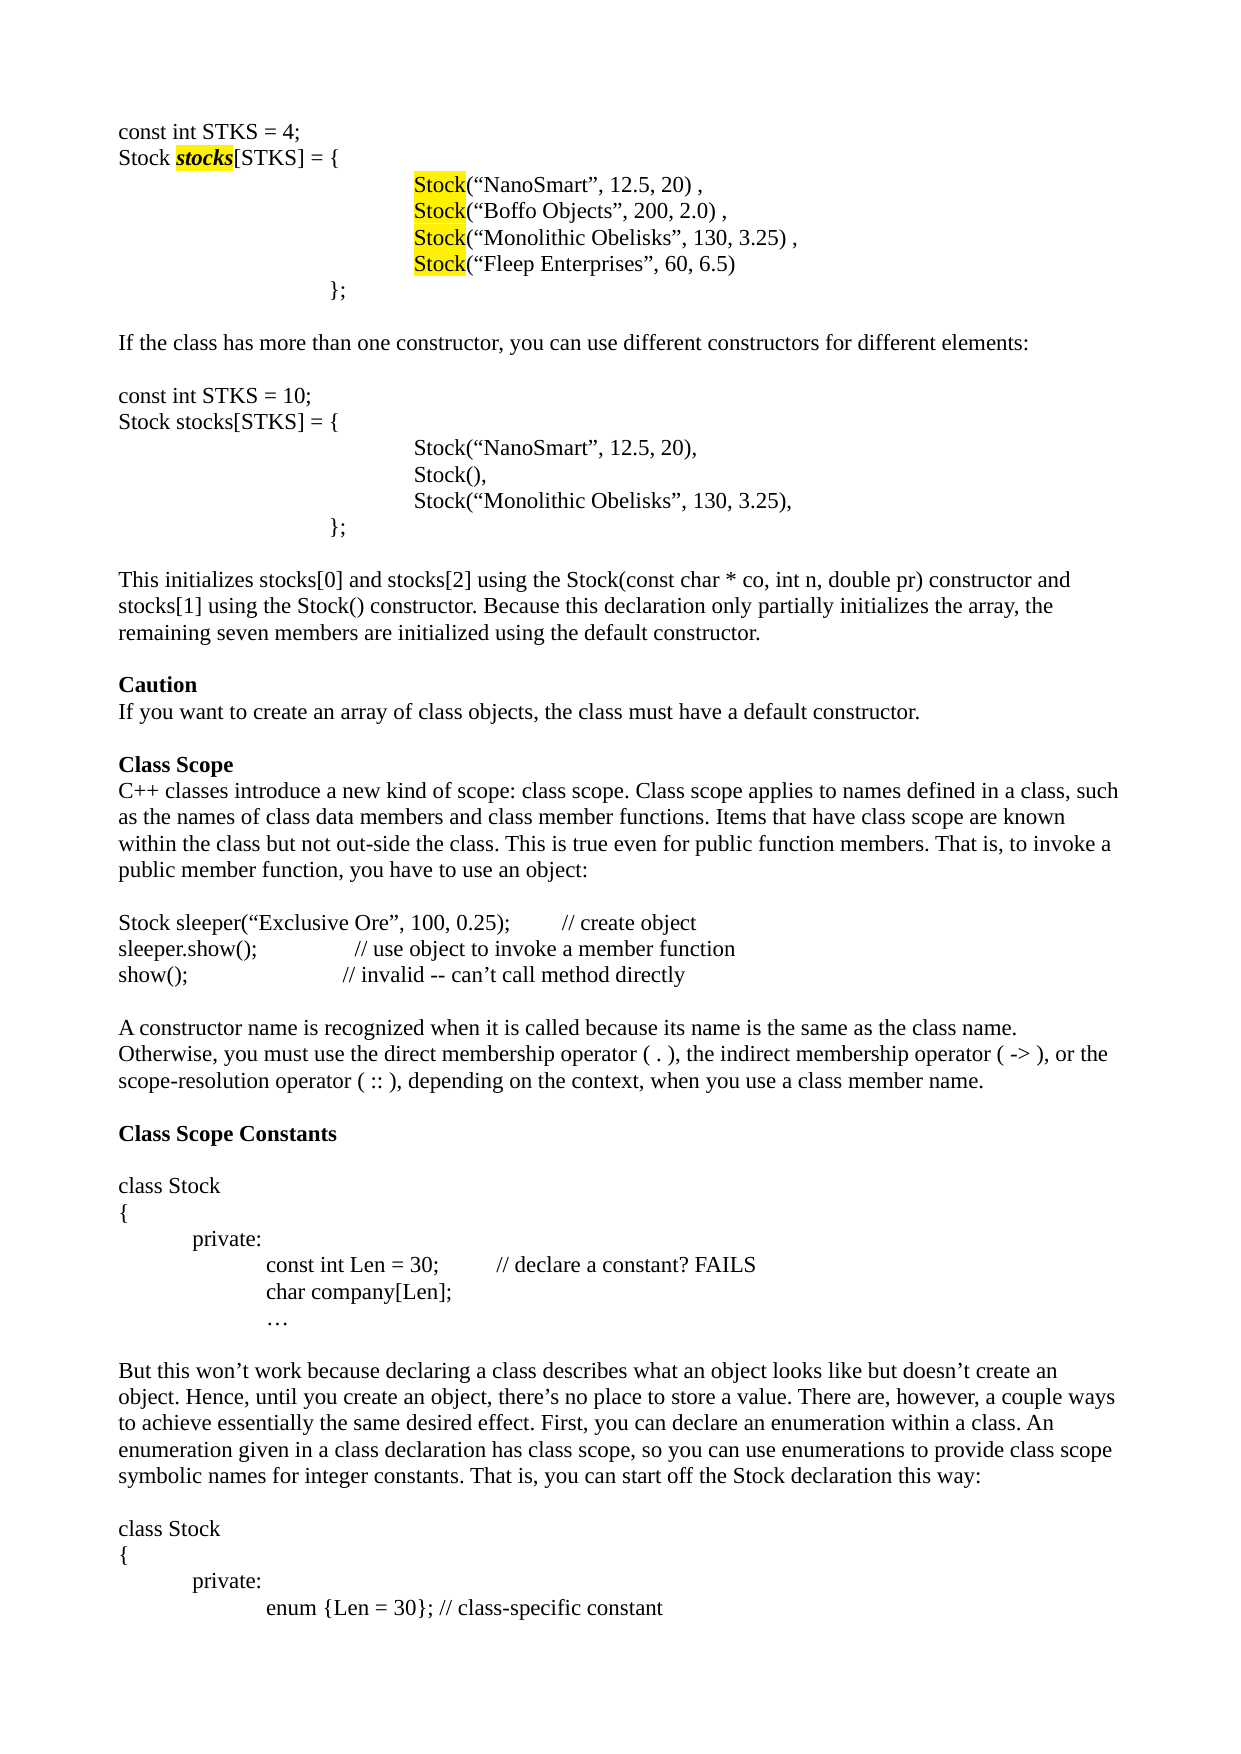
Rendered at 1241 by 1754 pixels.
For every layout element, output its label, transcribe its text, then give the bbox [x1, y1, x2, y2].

text C++ classes introduce a new kind of scope: class scope. Class scope applies to names defined in a class, such as the names of class data members and class member functions. Items that have class scope are known within the class but not out-side the class. This is true even for public function members. That is, to invoke a [118, 777, 1122, 856]
text Stock(“Monolithic Obelisks”, 130, 3.25) , [118, 223, 1122, 250]
text If you want to create an array of class objects, the class must have a default constructor. [118, 698, 1122, 724]
text Stock(“Boffo Objects”, 200, 2.0) , [118, 197, 1122, 223]
text private: [118, 1225, 1122, 1251]
text Stock(“Fleep Enterprises”, 60, 6.5) [118, 250, 1122, 276]
text Stock sleeper(“Exclusive Ore”, 100, 0.25); // create object [118, 909, 1122, 935]
text char company[Len]; [118, 1278, 1122, 1304]
text If the class has more than one constructor, you can use different constructors for different elements: [118, 329, 1122, 355]
text }; [118, 513, 1122, 540]
text Stock(“Monolithic Obelisks”, 130, 3.25), [118, 487, 1122, 513]
text const int STKS = 10; [118, 382, 1122, 408]
text A constructor name is recognized when it is called because its name is the same as the class name. Otherwise, you must use the direct membership operator ( . ), the indirect membership operator ( -> ), or the scope-resolution operator ( :: ), depending on the context, when you use a class member name. [118, 1014, 1122, 1093]
text show(); // invalid -- can’t call method directly [118, 961, 1122, 988]
text … [118, 1304, 1122, 1330]
text Stock(“NanoSmart”, 12.5, 20), [118, 434, 1122, 461]
text enum {Len = 30}; // class-specific constant [118, 1594, 1122, 1620]
text class Stock [118, 1172, 1122, 1199]
text public member function, you have to use an object: [118, 856, 1122, 882]
text But this won’t work because declaring a class describes what an object looks like but doesn’t create an object. Hence, until you create an object, there’s no place to store a value. There are, however, a couple ways to achieve essentially the same desired effect. First, you can declare an enumeration within a class. An enumeration given in a class declaration has class scope, so you can use enumerations to provide class scope symbolic names for integer constants. That is, you can start off the Stock declaration this way: [118, 1357, 1122, 1488]
text { [118, 1541, 1122, 1568]
text Stock(), [118, 461, 1122, 487]
text This initializes stocks[0] and stocks[2] using the Stock(const char * co, int n, double pr) constructor and stocks[1] using the Stock() constructor. Because this declaration only partially initializes the array, the remaining seven members are initialized using the default constructor. [118, 566, 1122, 645]
text }; [118, 276, 1122, 303]
text const int STKS = 4; [118, 118, 1122, 144]
text Stock stocks[STKS] = { [118, 144, 1122, 171]
text Class Scope [118, 751, 1122, 777]
text Stock stocks[STKS] = { [118, 408, 1122, 434]
text Caution [118, 672, 1122, 698]
text private: [118, 1568, 1122, 1594]
text Stock(“NanoSmart”, 12.5, 20) , [118, 171, 1122, 197]
text class Stock [118, 1515, 1122, 1541]
text const int Len = 30; // declare a constant? FAILS [118, 1251, 1122, 1278]
text { [118, 1199, 1122, 1225]
text sleeper.show(); // use object to invoke a member function [118, 935, 1122, 961]
text Class Scope Constants [118, 1119, 1122, 1146]
